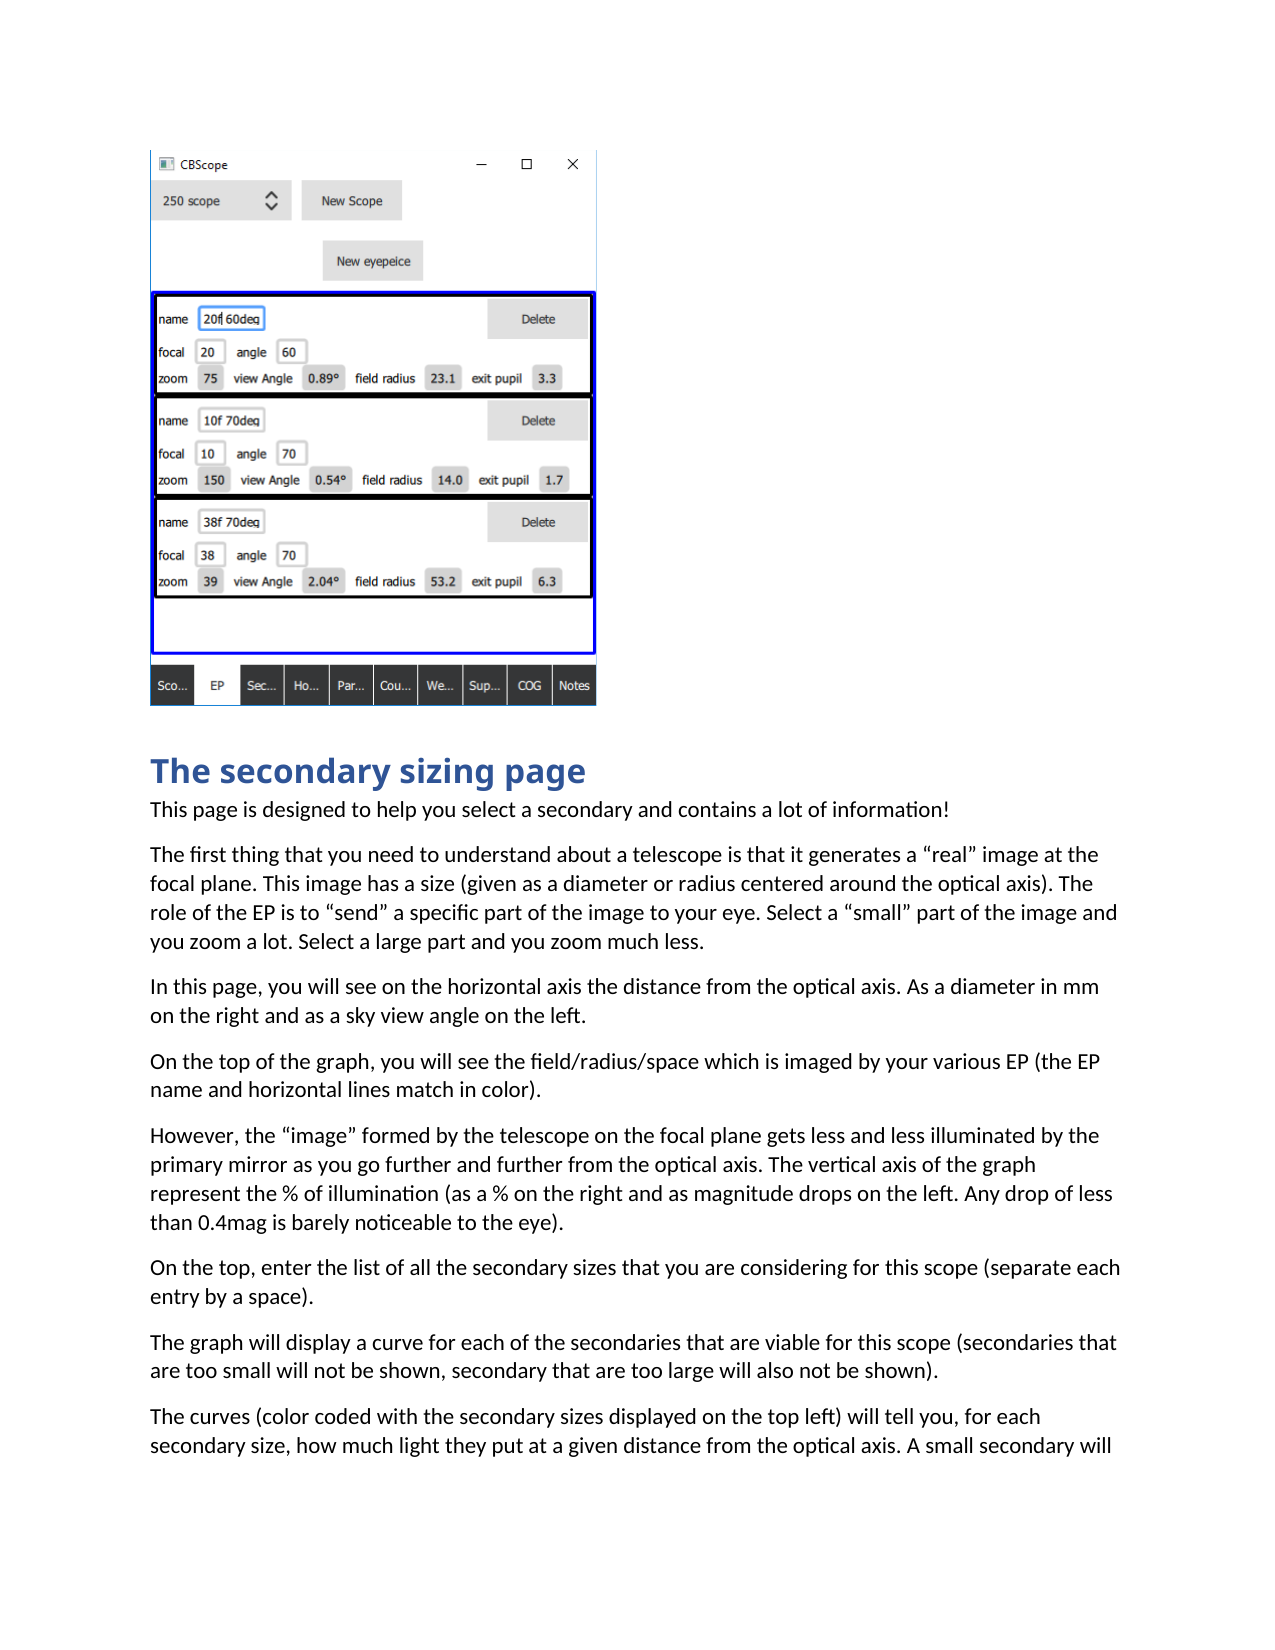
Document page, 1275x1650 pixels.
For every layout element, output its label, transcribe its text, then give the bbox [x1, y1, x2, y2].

text On the top of the graph, you will see the field/radius/space which is imaged by your various EP (the EP name and horizontal lines match in color). [150, 1047, 1125, 1104]
text The first thing that you need to understand about a telescope is that it generates a “real” image at the focal plane. This image has a size (given as a diameter or radius centered around the optical axis). The role of the EP is to “send” a specific part of the image to your eye. Select a “small” part of the image and you zoom a lot. Select a large part and you zoom much less. [150, 840, 1125, 955]
text The graph will display a curve for each of the secondaries that are viable for this scope (secondaries that are too small will not be shown, secondary that are too large will also not be shown). [150, 1328, 1125, 1384]
text The curves (color coded with the secondary sizes displayed on the top left) will tell you, for each secondary size, how much light they put at a given distance from the optical axis. A small secondary will [150, 1402, 1125, 1459]
text This page is designed to help you select a secondary and contains a lot of information! [150, 795, 1125, 823]
text In this page, you will see on the horizontal axis the distance from the optical axis. As a diameter in mm on the right and as a sky view angle on the left. [150, 972, 1125, 1029]
text On the top, enter the list of all the secondary sizes that you are considering for this scope (separate each entry by a space). [150, 1253, 1125, 1310]
subtitle The secondary sizing page [150, 748, 1125, 793]
text However, the “image” formed by the telescope on the focal plane gets less and less illuminated by the primary mirror as you go further and further from the optical axis. The vertical axis of the graph represent the % of illumination (as a % on the right and as magnitude drops on the left. Any drop of less than 0.4mag is barely noticeable to the eye). [150, 1121, 1125, 1236]
